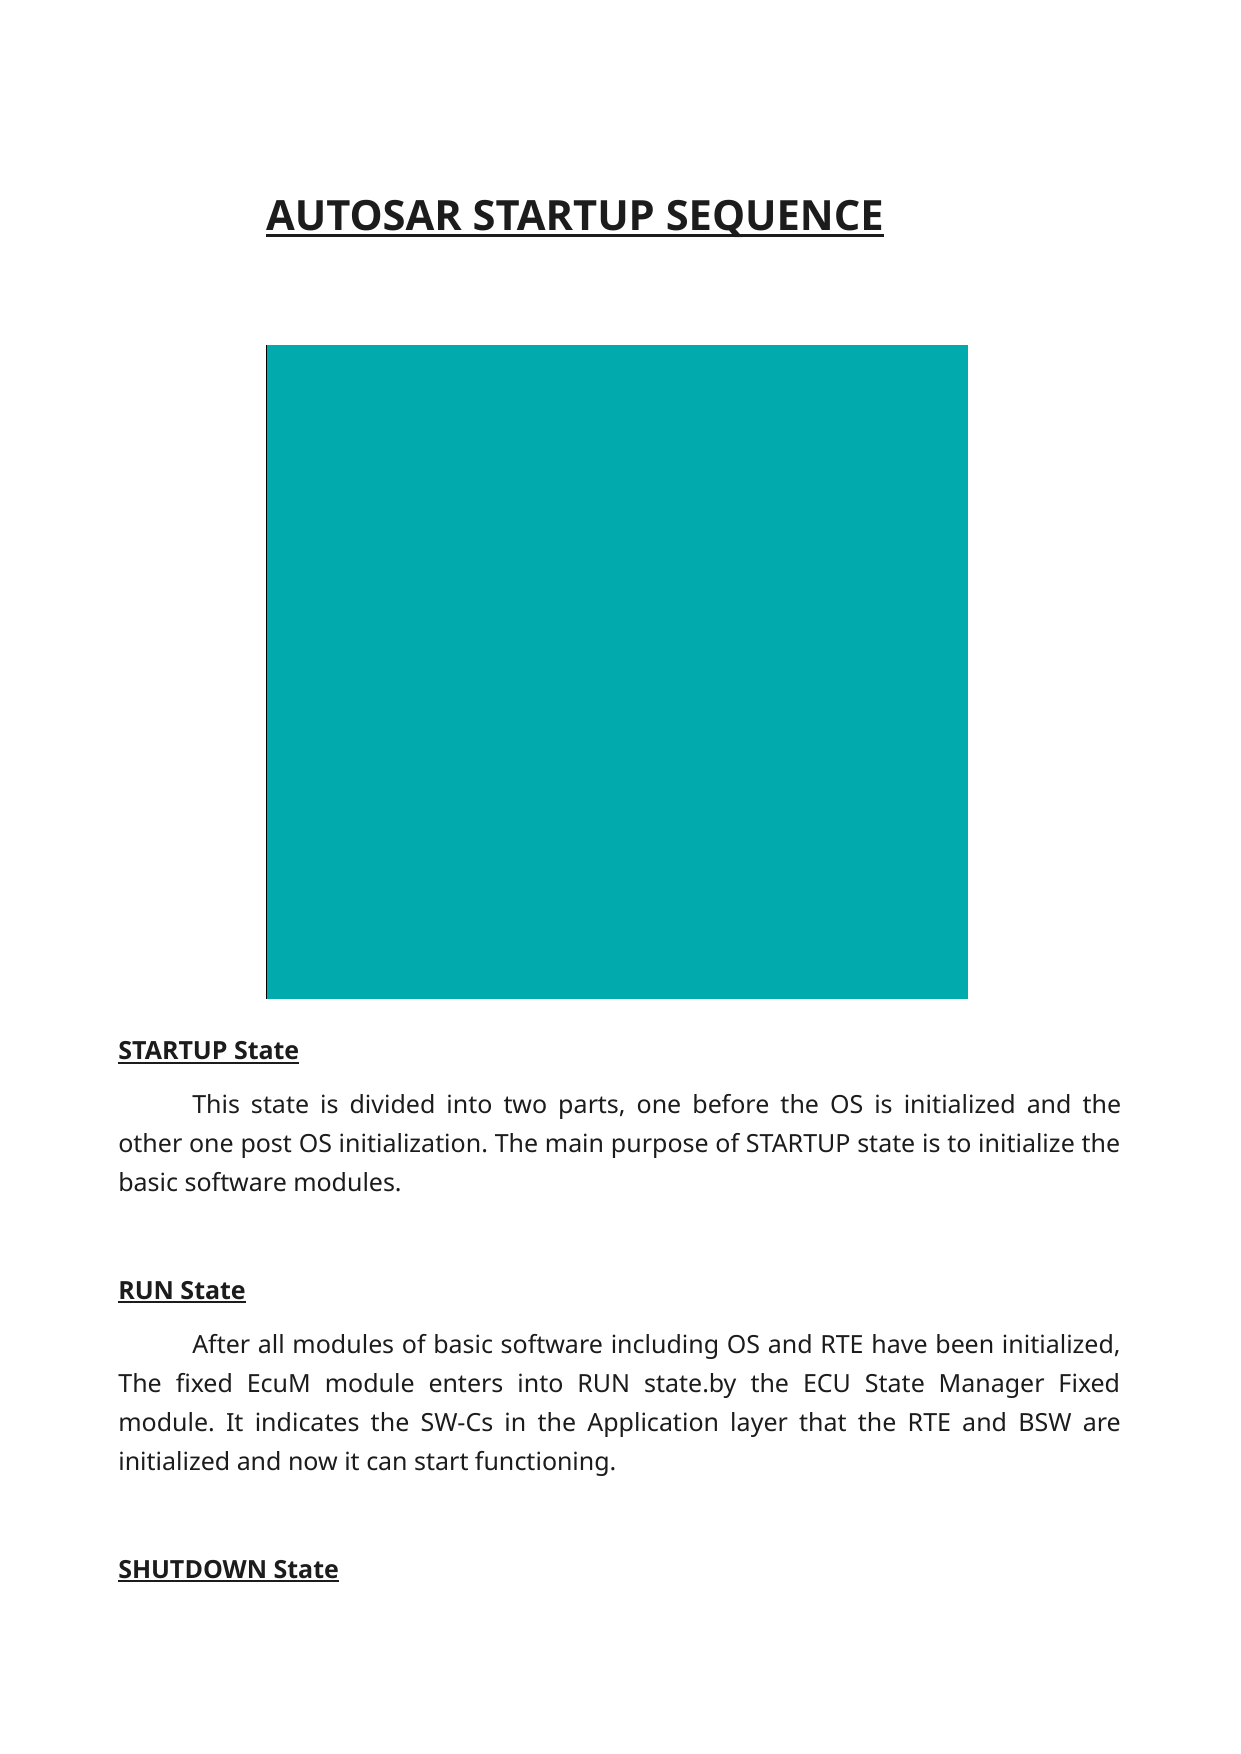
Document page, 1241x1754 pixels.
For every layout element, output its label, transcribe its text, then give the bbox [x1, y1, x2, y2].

text SHUTDOWN State [118, 1551, 1122, 1585]
text AUTOSAR STARTUP SEQUENCE [118, 186, 1122, 243]
text RUN State [118, 1272, 1122, 1307]
text STARTUP State [118, 1033, 1122, 1067]
text After all modules of basic software including OS and RTE have been initialized, The fixed EcuM module enters into RUN state.by the ECU State Manager Fixed module. It indicates the SW-Cs in the Application layer that the RTE and BSW are initialized and now it can start functioning. [118, 1326, 1122, 1478]
text This state is divided into two parts, one before the OS is initialized and the other one post OS initialization. The main purpose of STARTUP state is to initialize the basic software modules. [118, 1087, 1122, 1199]
